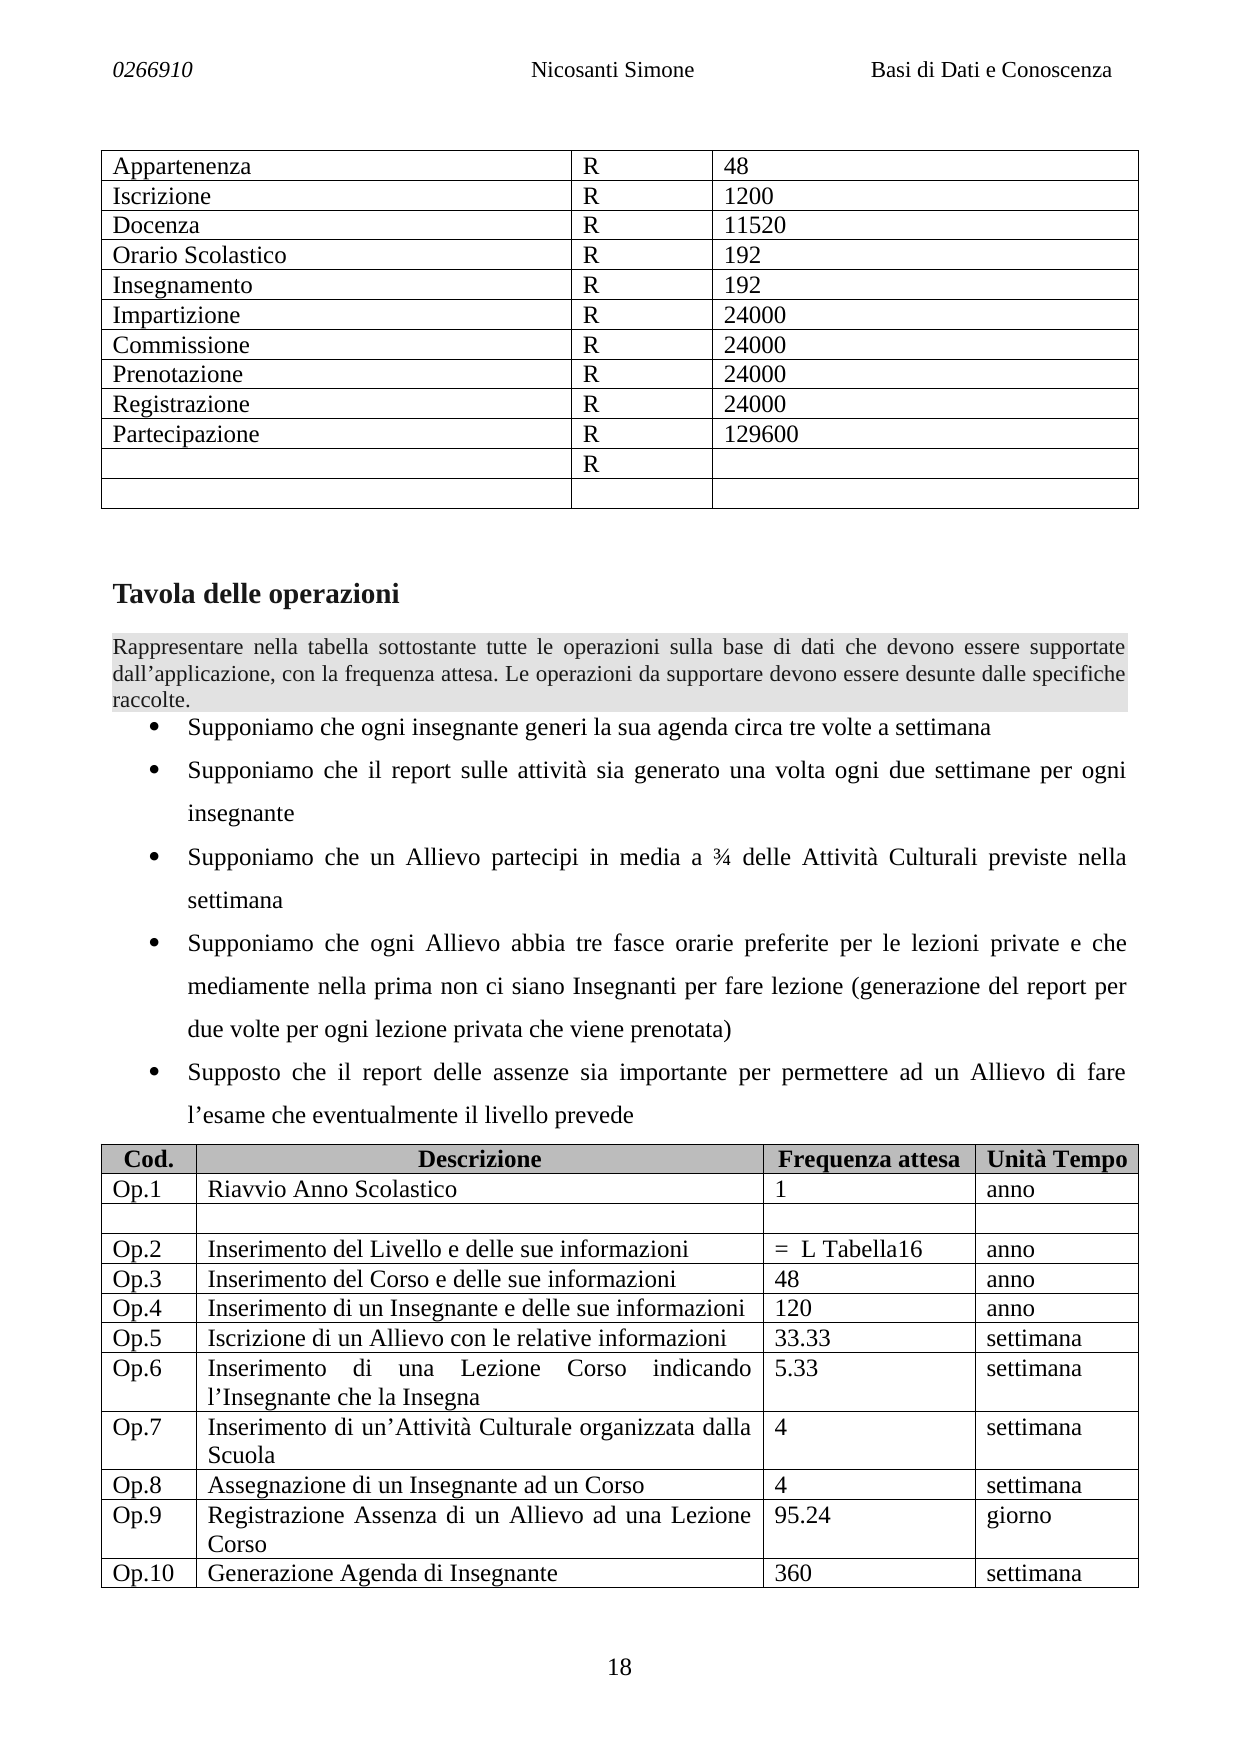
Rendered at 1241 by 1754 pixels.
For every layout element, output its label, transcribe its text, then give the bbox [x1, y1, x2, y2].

table_cell [764, 1204, 975, 1233]
table_cell settimana [976, 1353, 1138, 1411]
subtitle Tavola delle operazioni [112, 577, 1128, 610]
table_cell anno [976, 1294, 1138, 1322]
table_cell Op.2 [102, 1234, 196, 1263]
table_cell 4 [764, 1412, 975, 1469]
table_cell R [572, 211, 712, 239]
table_cell ‪= L Tabella16 [764, 1234, 975, 1263]
table_cell Inserimento del Corso e delle sue informazioni [197, 1264, 763, 1292]
table_cell Riavvio Anno Scolastico [197, 1174, 763, 1203]
table_cell [102, 449, 571, 478]
table_cell R [572, 419, 712, 448]
table_cell R [572, 389, 712, 418]
table_header Unità Tempo [976, 1145, 1138, 1173]
table_cell Op.4 [102, 1294, 196, 1322]
table_cell giorno [976, 1500, 1138, 1557]
table_cell 95.24 [764, 1500, 975, 1557]
table_cell Op.3 [102, 1264, 196, 1292]
table_cell Op.6 [102, 1353, 196, 1411]
table_cell 192 [713, 270, 1138, 299]
table_cell 11520 [713, 211, 1138, 239]
table_cell 33.33 [764, 1323, 975, 1352]
list Supponiamo che un Allievo partecipi in media a ¾ delle Attività Culturali previste nella settimana [150, 842, 1128, 913]
table_header Frequenza attesa [764, 1145, 975, 1173]
table_cell anno [976, 1234, 1138, 1263]
text Rappresentare nella tabella sottostante tutte le operazioni sulla base di dati che devono essere supportate dall’applicazione, con la frequenza attesa. Le operazioni da supportare devono essere desunte dalle specifiche raccolte. [112, 633, 1128, 712]
list Supponiamo che ogni Allievo abbia tre fasce orarie preferite per le lezioni private e che mediamente nella prima non ci siano Insegnanti per fare lezione (generazione del report per due volte per ogni lezione privata che viene prenotata) [150, 928, 1128, 1043]
table_cell R [572, 240, 712, 269]
table_cell 24000 [713, 389, 1138, 418]
table_cell 24000 [713, 300, 1138, 329]
table_cell [197, 1204, 763, 1233]
table_cell Op.10 [102, 1559, 196, 1587]
table_cell Generazione Agenda di Insegnante [197, 1559, 763, 1587]
table_cell settimana [976, 1412, 1138, 1469]
table_cell Registrazione Assenza di un Allievo ad una Lezione Corso [197, 1500, 763, 1557]
table_cell 24000 [713, 330, 1138, 358]
table_cell R [572, 181, 712, 209]
table_cell Assegnazione di un Insegnante ad un Corso [197, 1470, 763, 1499]
table_cell [713, 479, 1138, 507]
table_cell anno [976, 1174, 1138, 1203]
table_cell 360 [764, 1559, 975, 1587]
table_cell Orario Scolastico [102, 240, 571, 269]
table_cell settimana [976, 1470, 1138, 1499]
table_cell Inserimento di una Lezione Corso indicando l’Insegnante che la Insegna [197, 1353, 763, 1411]
table_cell Impartizione [102, 300, 571, 329]
table_cell 1 [764, 1174, 975, 1203]
list Supponiamo che ogni insegnante generi la sua agenda circa tre volte a settimana [150, 712, 1128, 741]
table_cell 5.33 [764, 1353, 975, 1411]
table_cell 48 [713, 151, 1138, 180]
table_cell Op.8 [102, 1470, 196, 1499]
table_cell Inserimento di un’Attività Culturale organizzata dalla Scuola [197, 1412, 763, 1469]
table_cell Inserimento del Livello e delle sue informazioni [197, 1234, 763, 1263]
table_cell [976, 1204, 1138, 1233]
table_cell Op.1 [102, 1174, 196, 1203]
table_cell [102, 1204, 196, 1233]
table_cell 48 [764, 1264, 975, 1292]
table_cell Inserimento di un Insegnante e delle sue informazioni [197, 1294, 763, 1322]
table_cell R [572, 270, 712, 299]
table_cell Docenza [102, 211, 571, 239]
list Supposto che il report delle assenze sia importante per permettere ad un Allievo di fare l’esame che eventualmente il livello prevede [150, 1057, 1128, 1129]
table_cell Commissione [102, 330, 571, 358]
table_cell 1200 [713, 181, 1138, 209]
table_cell Op.9 [102, 1500, 196, 1557]
table_cell settimana [976, 1559, 1138, 1587]
table_cell [572, 479, 712, 507]
table_cell Insegnamento [102, 270, 571, 299]
table_cell Appartenenza [102, 151, 571, 180]
table_cell Iscrizione [102, 181, 571, 209]
table_cell anno [976, 1264, 1138, 1292]
table_cell 192 [713, 240, 1138, 269]
table_cell [713, 449, 1138, 478]
table_header Descrizione [197, 1145, 763, 1173]
table_cell Op.7 [102, 1412, 196, 1469]
table_cell settimana [976, 1323, 1138, 1352]
table_cell R [572, 330, 712, 358]
table_cell 129600 [713, 419, 1138, 448]
table_cell 120 [764, 1294, 975, 1322]
table_cell R [572, 300, 712, 329]
table_cell 24000 [713, 360, 1138, 388]
table_cell R [572, 151, 712, 180]
table_cell Registrazione [102, 389, 571, 418]
table_cell Partecipazione [102, 419, 571, 448]
table_cell 4 [764, 1470, 975, 1499]
table_cell Iscrizione di un Allievo con le relative informazioni [197, 1323, 763, 1352]
table_cell R [572, 360, 712, 388]
table_cell Op.5 [102, 1323, 196, 1352]
table_header Cod. [102, 1145, 196, 1173]
table_cell R [572, 449, 712, 478]
list Supponiamo che il report sulle attività sia generato una volta ogni due settimane per ogni insegnante [150, 755, 1128, 827]
table_cell [102, 479, 571, 507]
table_cell Prenotazione [102, 360, 571, 388]
